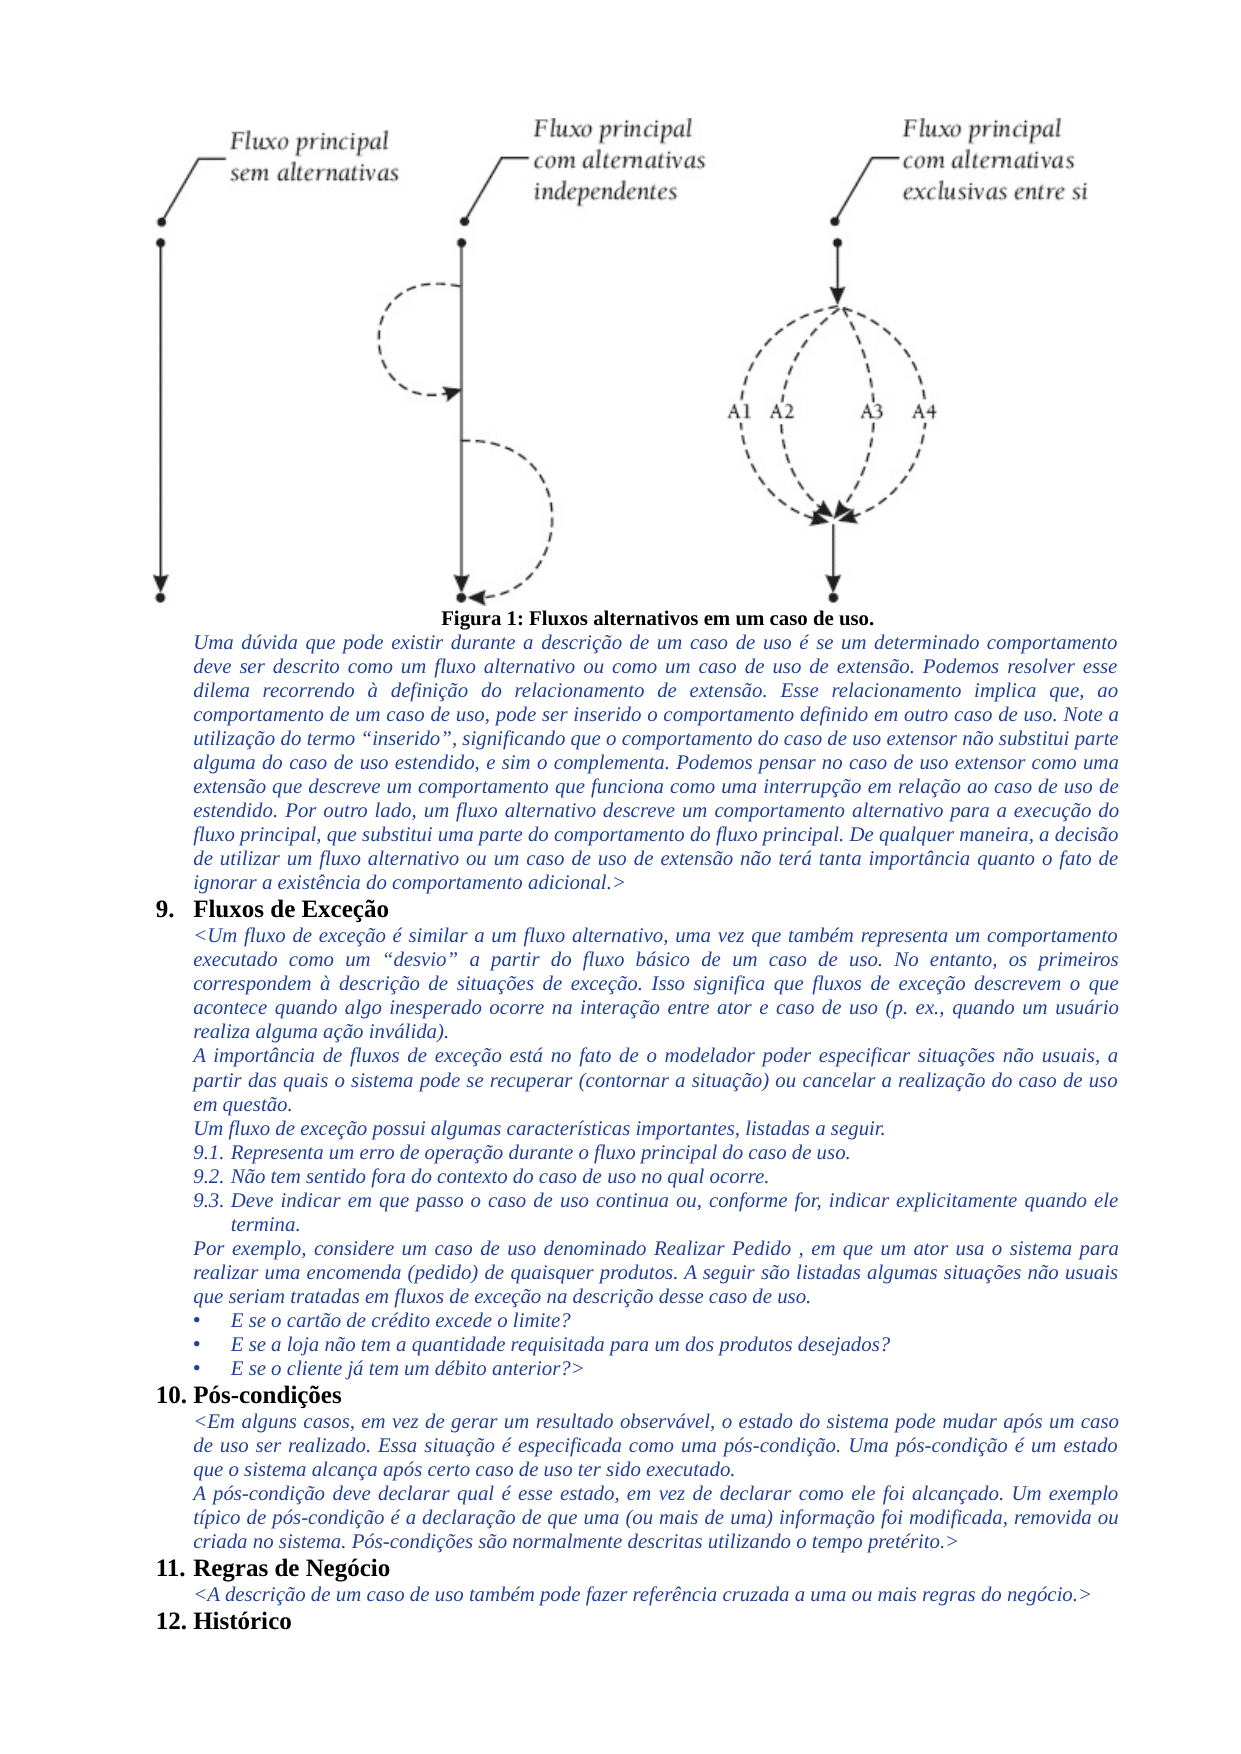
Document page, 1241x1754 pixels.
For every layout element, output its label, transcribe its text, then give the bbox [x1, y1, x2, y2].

list Deve indicar em que passo o caso de uso continua ou, conforme for, indicar explicitamente quando ele termina. [193, 1188, 1122, 1236]
list E se o cliente já tem um débito anterior?> [193, 1356, 1122, 1380]
list A importância de fluxos de exceção está no fato de o modelador poder especificar situações não usuais, a partir das quais o sistema pode se recuperar (contornar a situação) ou cancelar a realização do caso de uso em questão. [156, 1043, 1122, 1116]
list <A descrição de um caso de uso também pode fazer referência cruzada a uma ou mais regras do negócio.> [156, 1582, 1122, 1606]
list Pós-condições [156, 1380, 1122, 1409]
list Fluxos de Exceção [156, 894, 1122, 923]
list E se a loja não tem a quantidade requisitada para um dos produtos desejados? [193, 1332, 1122, 1356]
list A pós-condição deve declarar qual é esse estado, em vez de declarar como ele foi alcançado. Um exemplo típico de pós-condição é a declaração de que uma (ou mais de uma) informação foi modificada, removida ou criada no sistema. Pós-condições são normalmente descritas utilizando o tempo pretérito.> [156, 1481, 1122, 1553]
list Representa um erro de operação durante o fluxo principal do caso de uso. [193, 1140, 1122, 1164]
list E se o cartão de crédito excede o limite? [193, 1308, 1122, 1332]
list Regras de Negócio [156, 1553, 1122, 1582]
list Não tem sentido fora do contexto do caso de uso no qual ocorre. [193, 1164, 1122, 1188]
list Histórico [156, 1606, 1122, 1635]
list Um fluxo de exceção possui algumas características importantes, listadas a seguir. [156, 1116, 1122, 1140]
picture [152, 118, 1089, 606]
list Uma dúvida que pode existir durante a descrição de um caso de uso é se um determinado comportamento deve ser descrito como um fluxo alternativo ou como um caso de uso de extensão. Podemos resolver esse dilema recorrendo à definição do relacionamento de extensão. Esse relacionamento implica que, ao comportamento de um caso de uso, pode ser inserido o comportamento definido em outro caso de uso. Note a utilização do termo “inserido”, significando que o comportamento do caso de uso extensor não substitui parte alguma do caso de uso estendido, e sim o complementa. Podemos pensar no caso de uso extensor como uma extensão que descreve um comportamento que funciona como uma interrupção em relação ao caso de uso de estendido. Por outro lado, um fluxo alternativo descreve um comportamento alternativo para a execução do fluxo principal, que substitui uma parte do comportamento do fluxo principal. De qualquer maneira, a decisão de utilizar um fluxo alternativo ou um caso de uso de extensão não terá tanta importância quanto o fato de ignorar a existência do comportamento adicional.> [156, 630, 1122, 894]
list <Um fluxo de exceção é similar a um fluxo alternativo, uma vez que também representa um comportamento executado como um “desvio” a partir do fluxo básico de um caso de uso. No entanto, os primeiros correspondem à descrição de situações de exceção. Isso significa que fluxos de exceção descrevem o que acontece quando algo inesperado ocorre na interação entre ator e caso de uso (p. ex., quando um usuário realiza alguma ação inválida). [156, 923, 1122, 1043]
list Por exemplo, considere um caso de uso denominado Realizar Pedido , em que um ator usa o sistema para realizar uma encomenda (pedido) de quaisquer produtos. A seguir são listadas algumas situações não usuais que seriam tratadas em fluxos de exceção na descrição desse caso de uso. [156, 1236, 1122, 1308]
list Figura 1: Fluxos alternativos em um caso de uso. [156, 118, 1122, 630]
list <Em alguns casos, em vez de gerar um resultado observável, o estado do sistema pode mudar após um caso de uso ser realizado. Essa situação é especificada como uma pós-condição. Uma pós-condição é um estado que o sistema alcança após certo caso de uso ter sido executado. [156, 1409, 1122, 1481]
